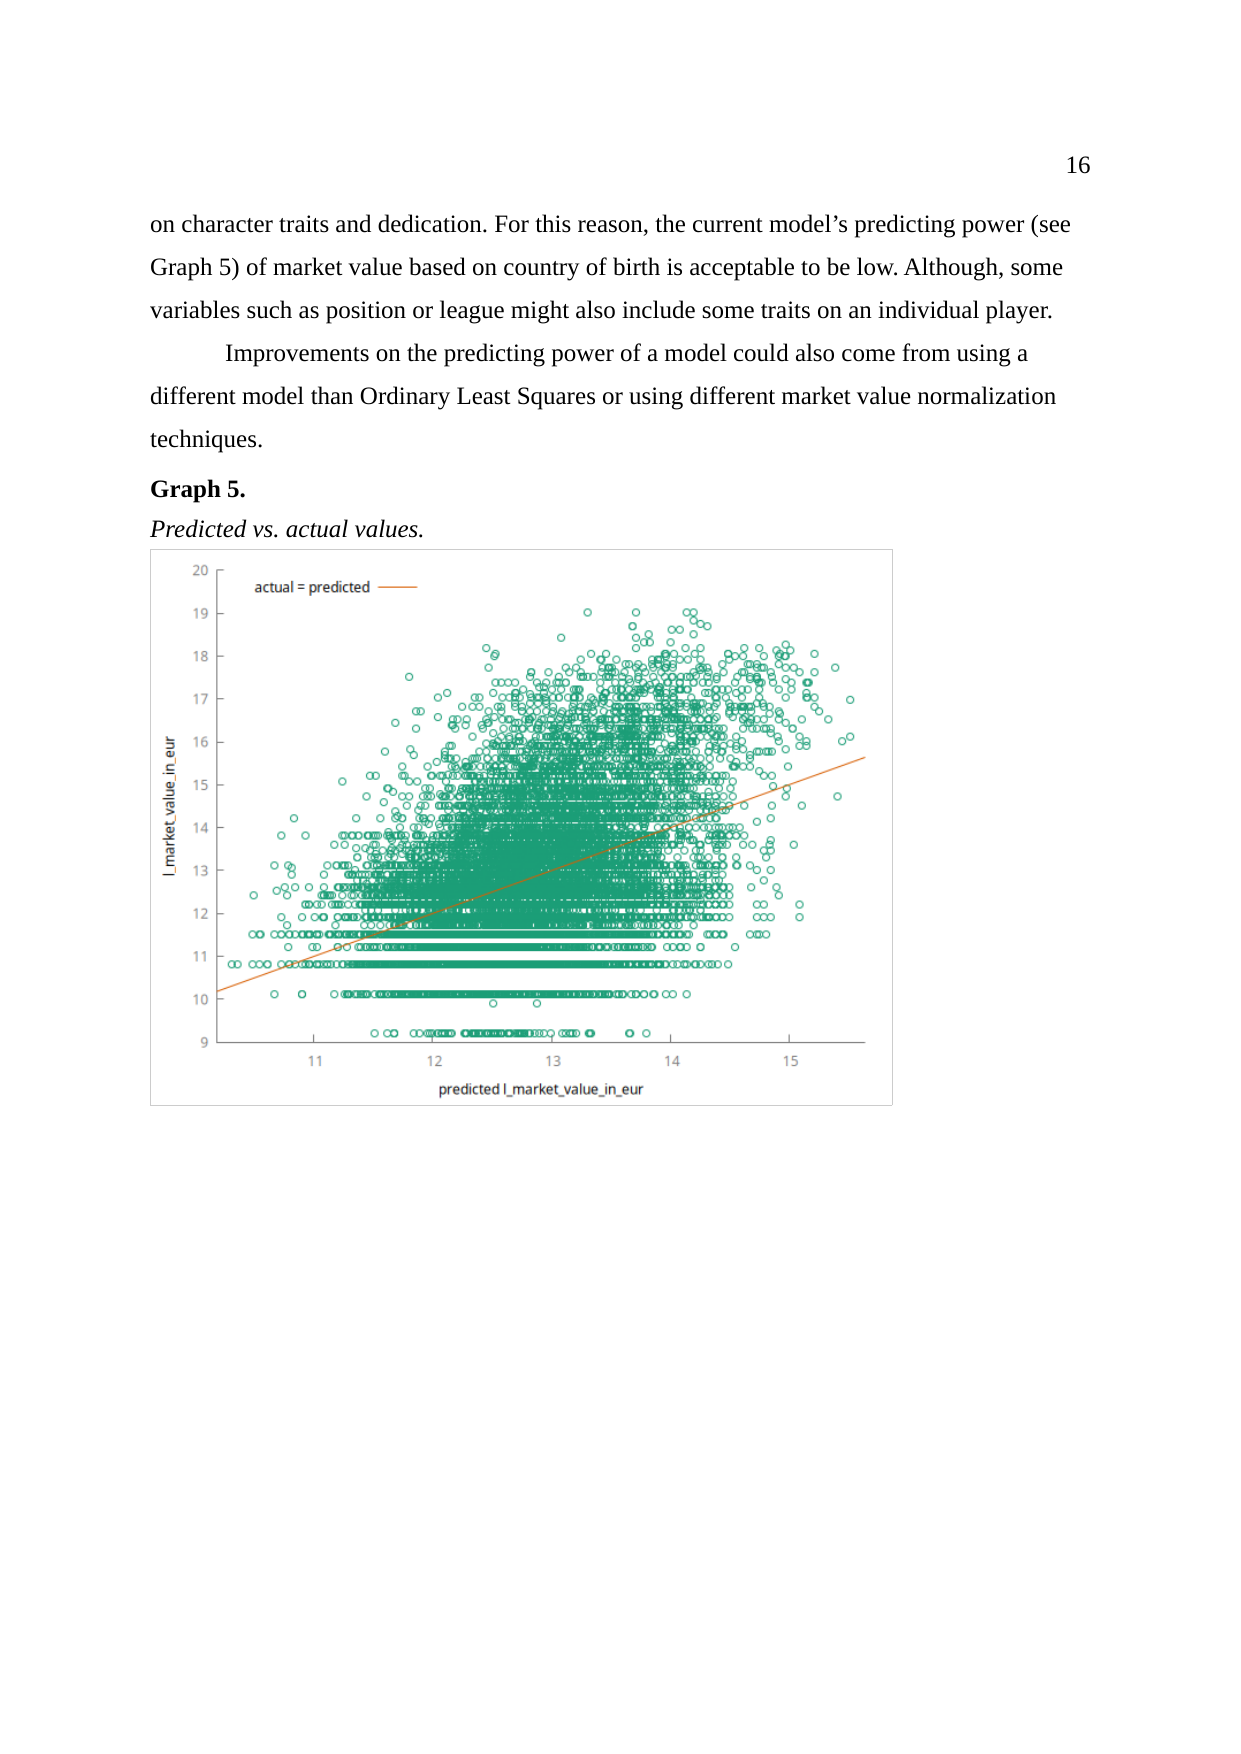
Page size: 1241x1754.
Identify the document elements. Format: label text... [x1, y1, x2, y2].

text Improvements on the predicting power of a model could also come from using a different model than Ordinary Least Squares or using different market value normalization techniques. [150, 338, 1090, 453]
text Predicted vs. actual values. [150, 514, 1090, 543]
picture [153, 552, 890, 1103]
text Graph 5. [150, 474, 1090, 502]
text on character traits and dedication. For this reason, the current model’s predicting power (see Graph 5) of market value based on country of birth is acceptable to be low. Although, some variables such as position or league might also include some traits on an individual player. [150, 209, 1090, 324]
